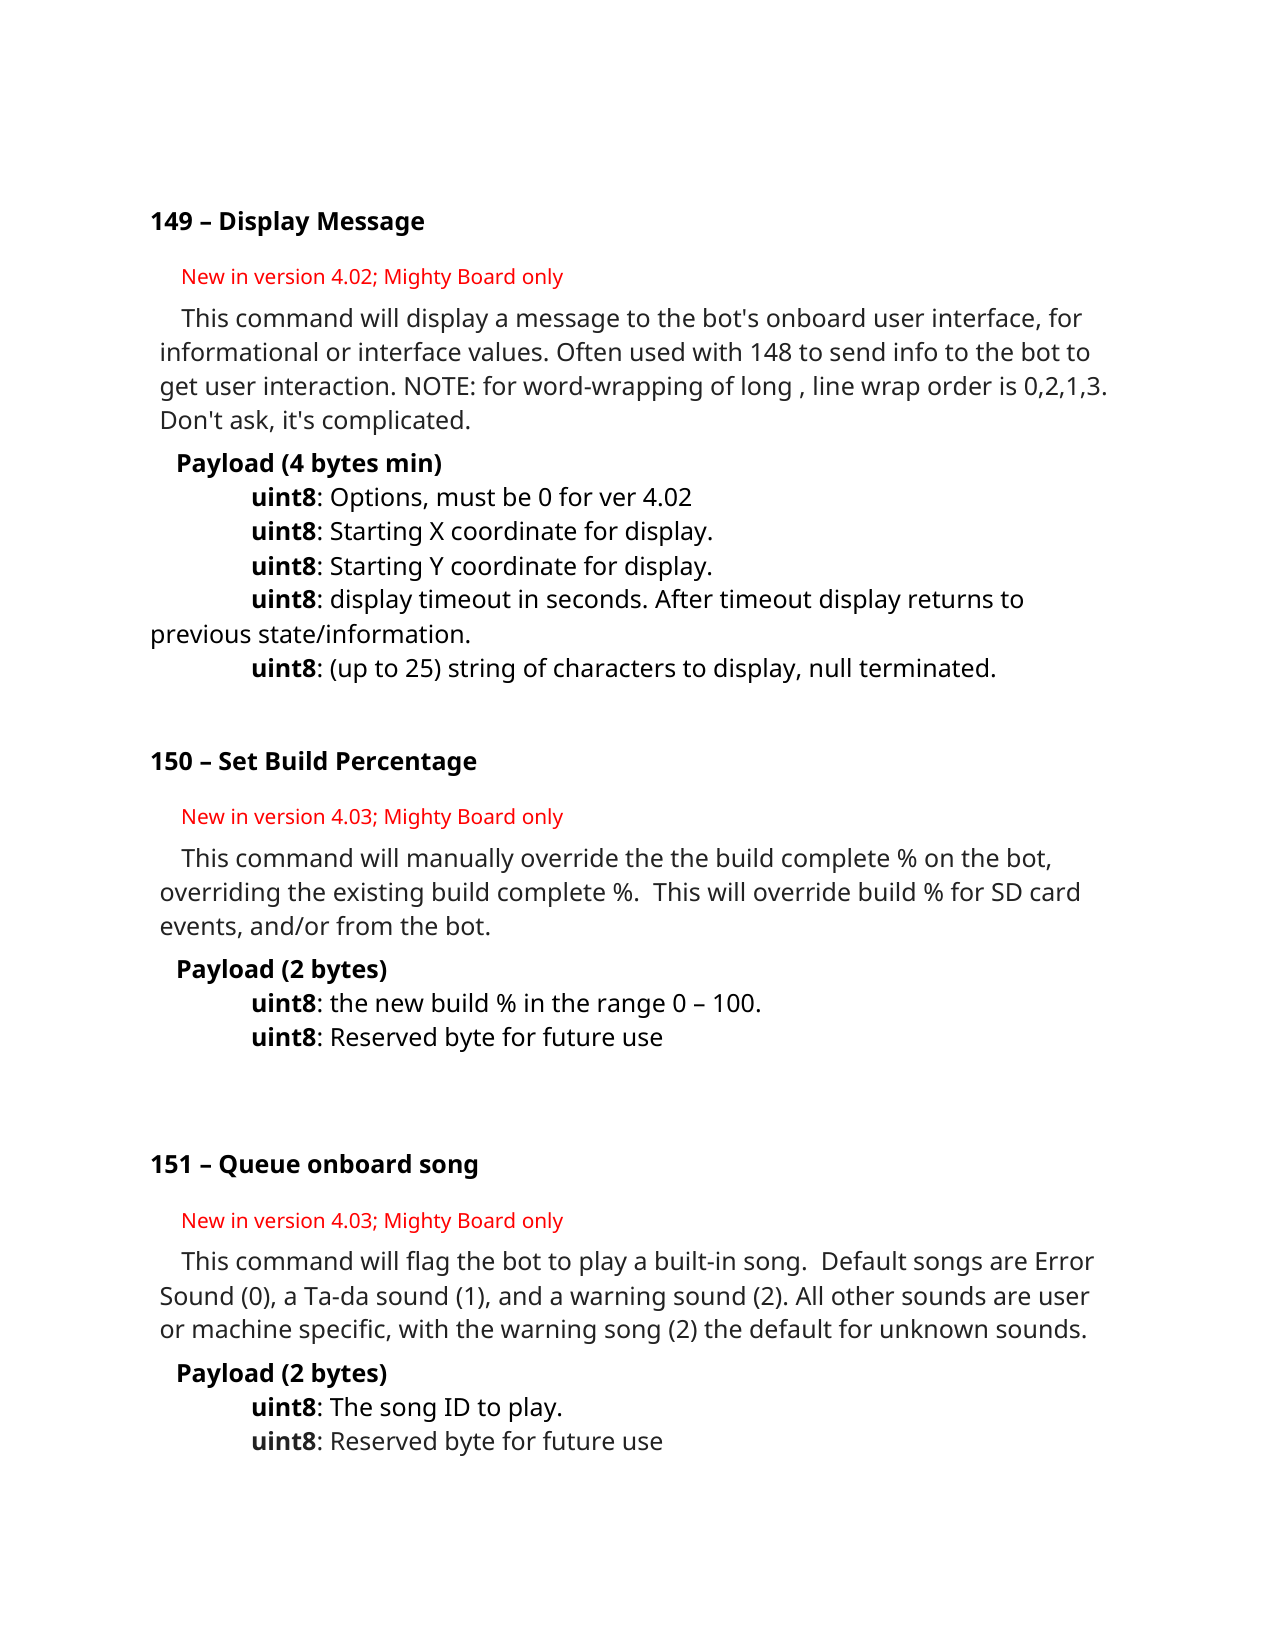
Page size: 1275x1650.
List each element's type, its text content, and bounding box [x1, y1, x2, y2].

text Payload (2 bytes) [150, 952, 1125, 986]
text Payload (2 bytes) [150, 1356, 1125, 1390]
text uint8: the new build % in the range 0 – 100. [150, 986, 1125, 1020]
text uint8: Starting X coordinate for display. [150, 514, 1125, 548]
text uint8: Reserved byte for future use [150, 1424, 1125, 1458]
text This command will manually override the the build complete % on the bot, overriding the existing build complete %. This will override build % for SD card events, and/or from the bot. [159, 840, 1116, 942]
text uint8: Reserved byte for future use [150, 1020, 1125, 1054]
text uint8: The song ID to play. [150, 1390, 1125, 1424]
subtitle 150 – Set Build Percentage [150, 743, 1125, 777]
text uint8: (up to 25) string of characters to display, null terminated. [150, 650, 1125, 684]
text Payload (4 bytes min) [150, 446, 1125, 480]
text New in version 4.03; Mighty Board only [159, 1206, 1116, 1235]
text uint8: Starting Y coordinate for display. [150, 548, 1125, 582]
text uint8: Options, must be 0 for ver 4.02 [150, 480, 1125, 514]
text New in version 4.02; Mighty Board only [159, 262, 1116, 291]
subtitle 149 – Display Message [150, 203, 1125, 237]
text uint8: display timeout in seconds. After timeout display returns to previous state/information. [150, 582, 1125, 650]
text This command will flag the bot to play a built-in song. Default songs are Error Sound (0), a Ta-da sound (1), and a warning sound (2). All other sounds are user or machine specific, with the warning song (2) the default for unknown sounds. [159, 1244, 1116, 1346]
subtitle 151 – Queue onboard song [150, 1147, 1125, 1181]
text New in version 4.03; Mighty Board only [159, 802, 1116, 831]
text This command will display a message to the bot's onboard user interface, for informational or interface values. Often used with 148 to send info to the bot to get user interaction. NOTE: for word-wrapping of long , line wrap order is 0,2,1,3. Don't ask, it's complicated. [159, 300, 1116, 437]
